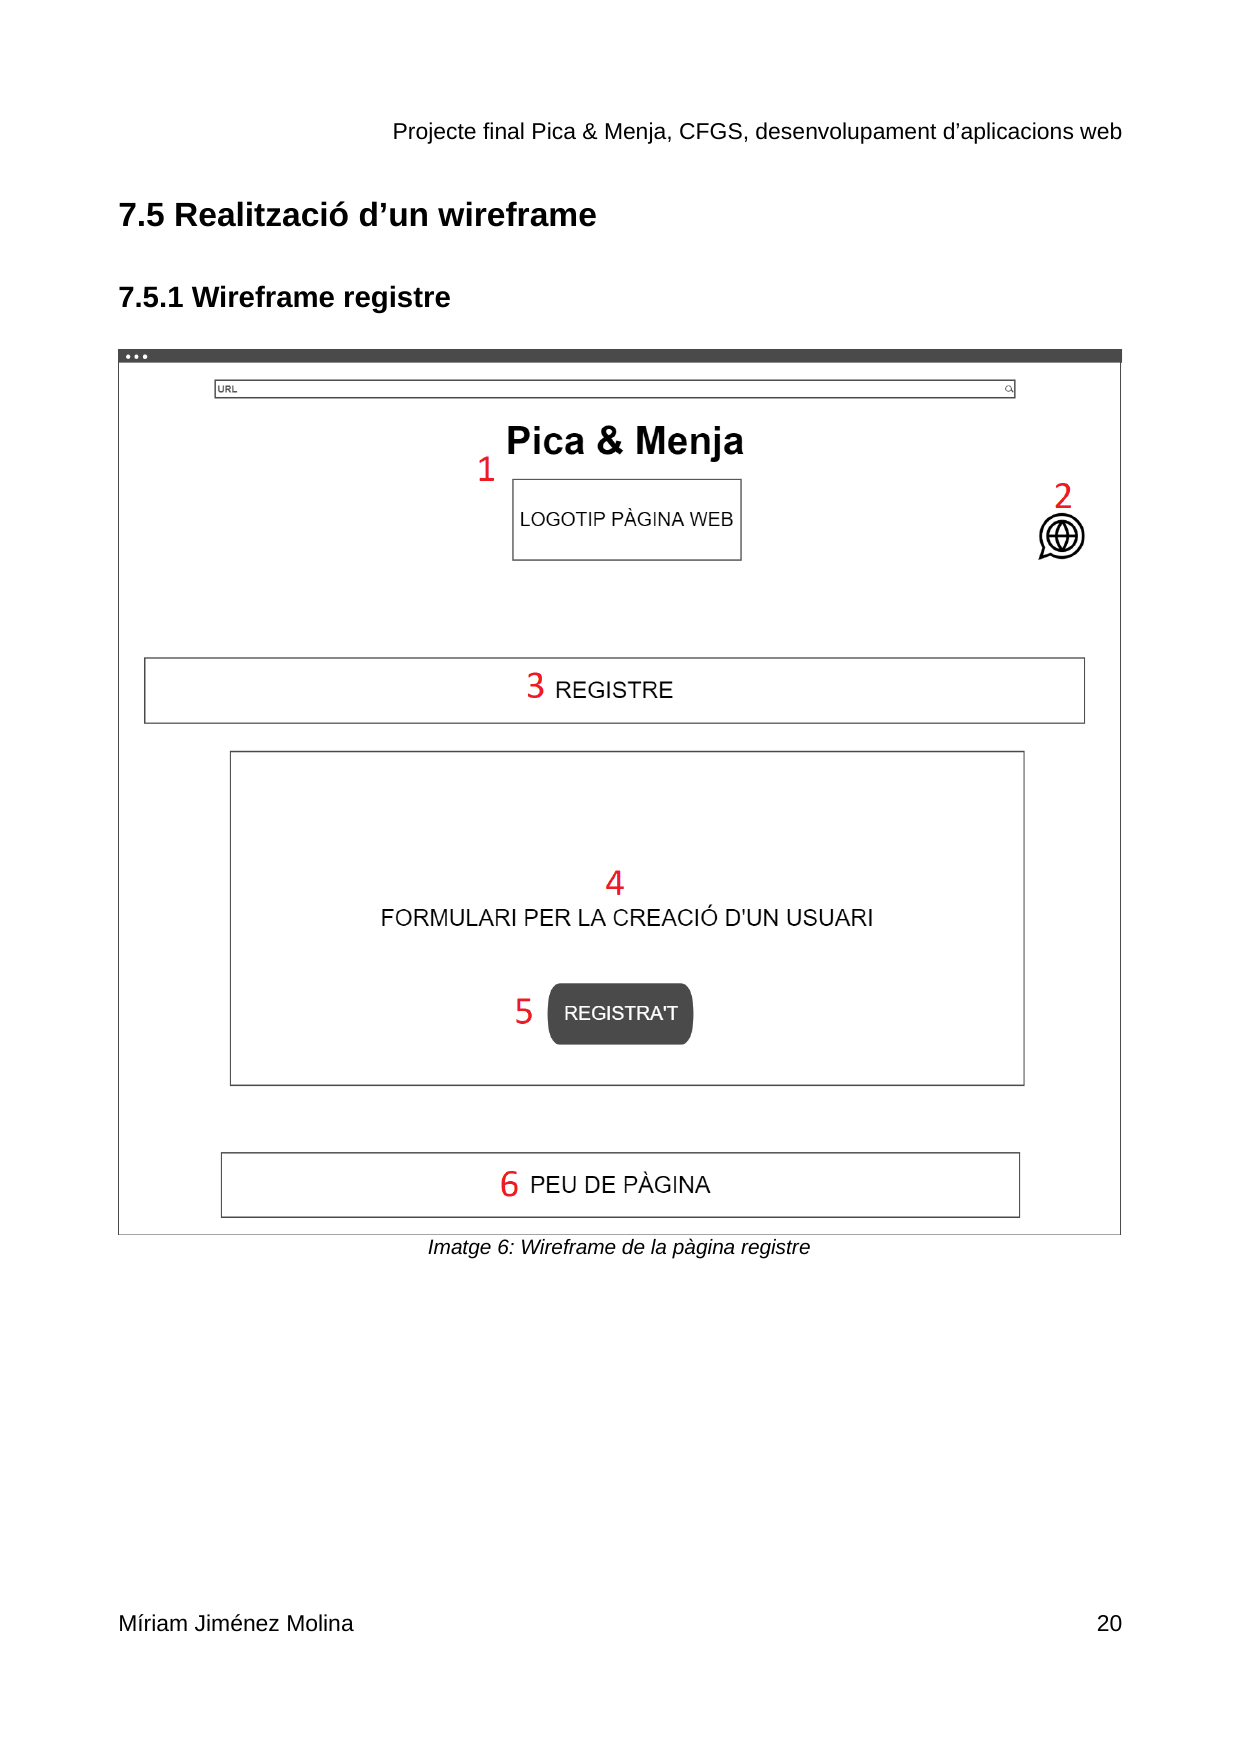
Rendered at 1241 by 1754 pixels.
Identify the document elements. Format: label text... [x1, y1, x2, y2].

subtitle 7.5.1 Wireframe registre [118, 280, 1122, 313]
subtitle 7.5 Realització d’un wireframe [118, 195, 1122, 233]
text Imatge 6: Wireframe de la pàgina registre [118, 1235, 1122, 1258]
picture [118, 349, 1123, 1235]
